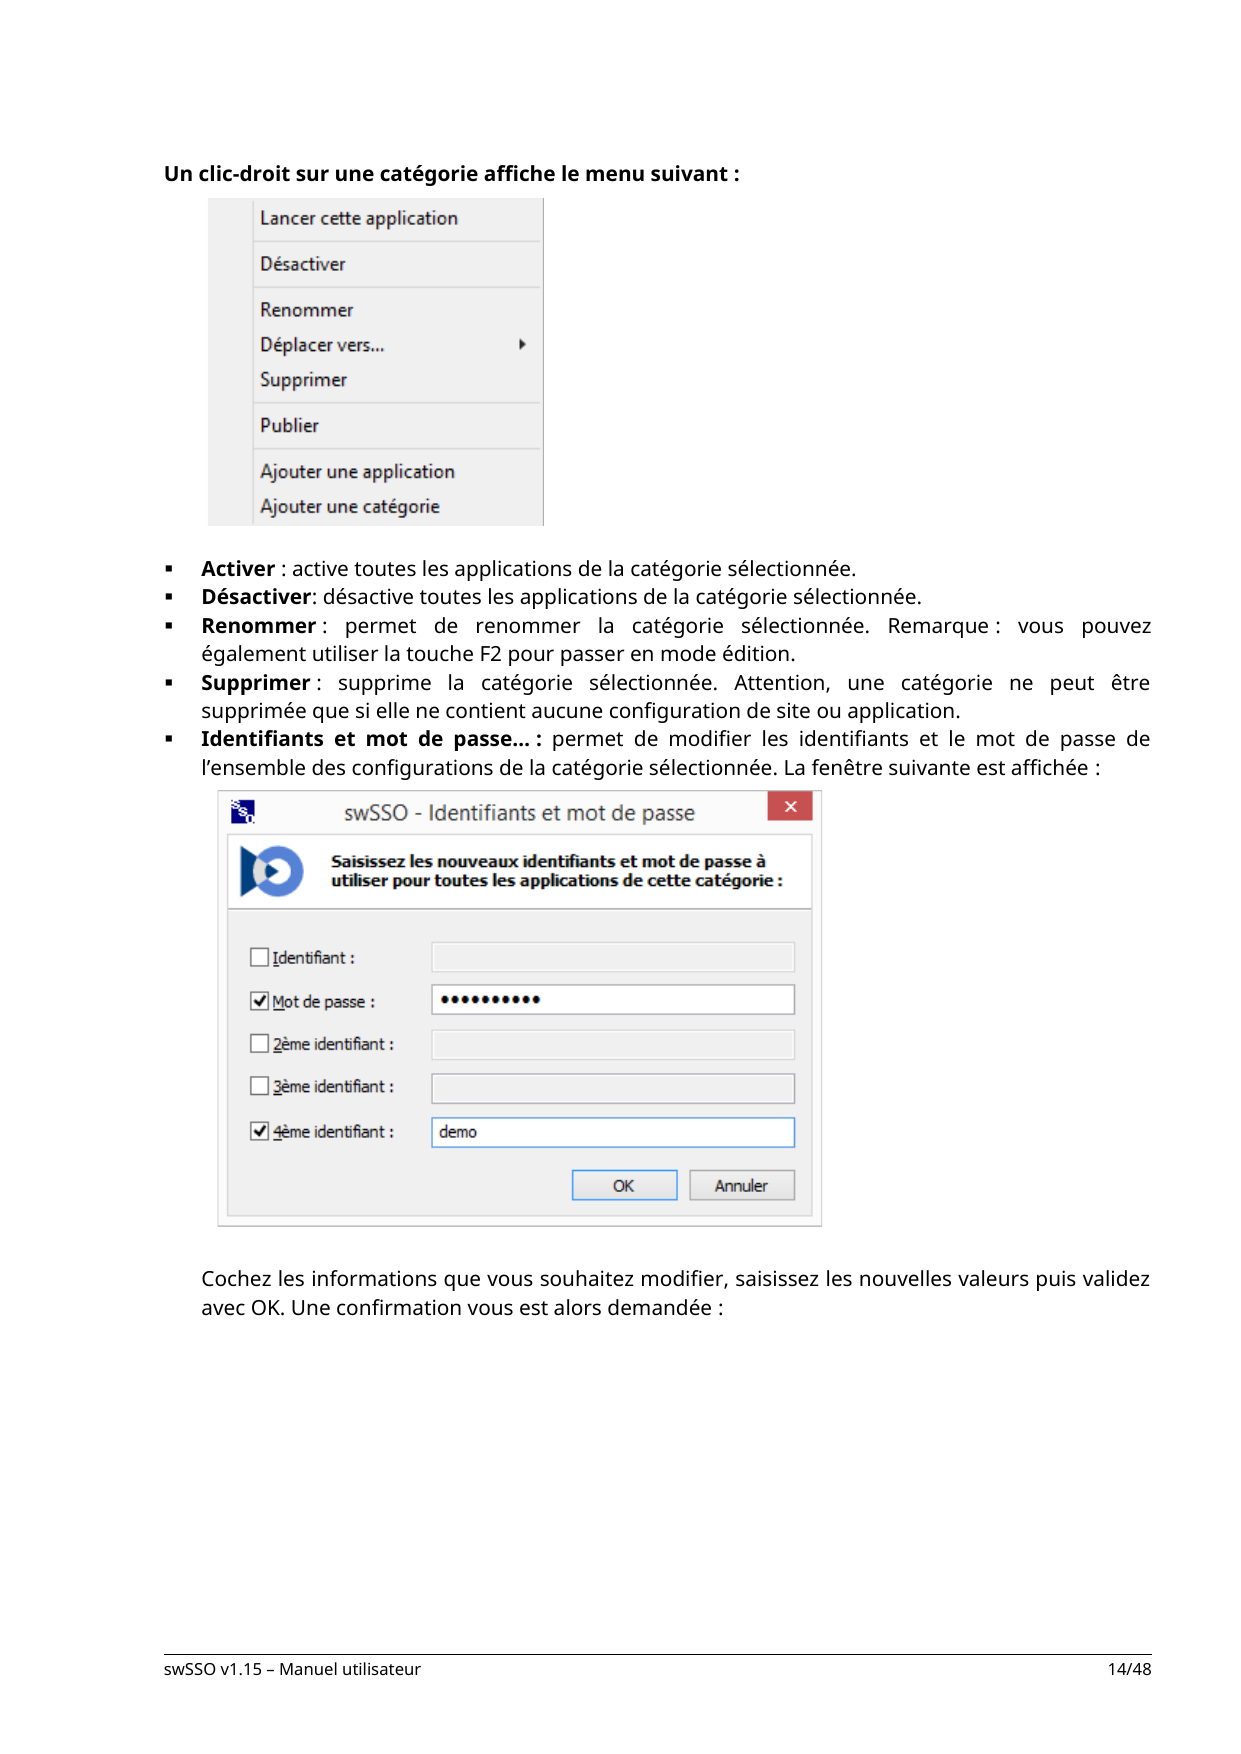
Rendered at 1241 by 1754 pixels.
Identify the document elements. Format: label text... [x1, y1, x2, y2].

list Identifiants et mot de passe… : permet de modifier les identifiants et le mot de passe de l’ensemble des configurations de la catégorie sélectionnée. La fenêtre suivante est affichée : [164, 724, 1152, 781]
list Supprimer : supprime la catégorie sélectionnée. Attention, une catégorie ne peut être supprimée que si elle ne contient aucune configuration de site ou application. [164, 668, 1152, 724]
text Un clic-droit sur une catégorie affiche le menu suivant : [164, 159, 1152, 187]
list Renommer : permet de renommer la catégorie sélectionnée. Remarque : vous pouvez également utiliser la touche F2 pour passer en mode édition. [164, 611, 1152, 668]
list Activer : active toutes les applications de la catégorie sélectionnée. [164, 554, 1152, 582]
text Cochez les informations que vous souhaitez modifier, saisissez les nouvelles valeurs puis validez avec OK. Une confirmation vous est alors demandée : [201, 1264, 1152, 1321]
list Désactiver: désactive toutes les applications de la catégorie sélectionnée. [164, 582, 1152, 611]
picture [217, 790, 823, 1227]
